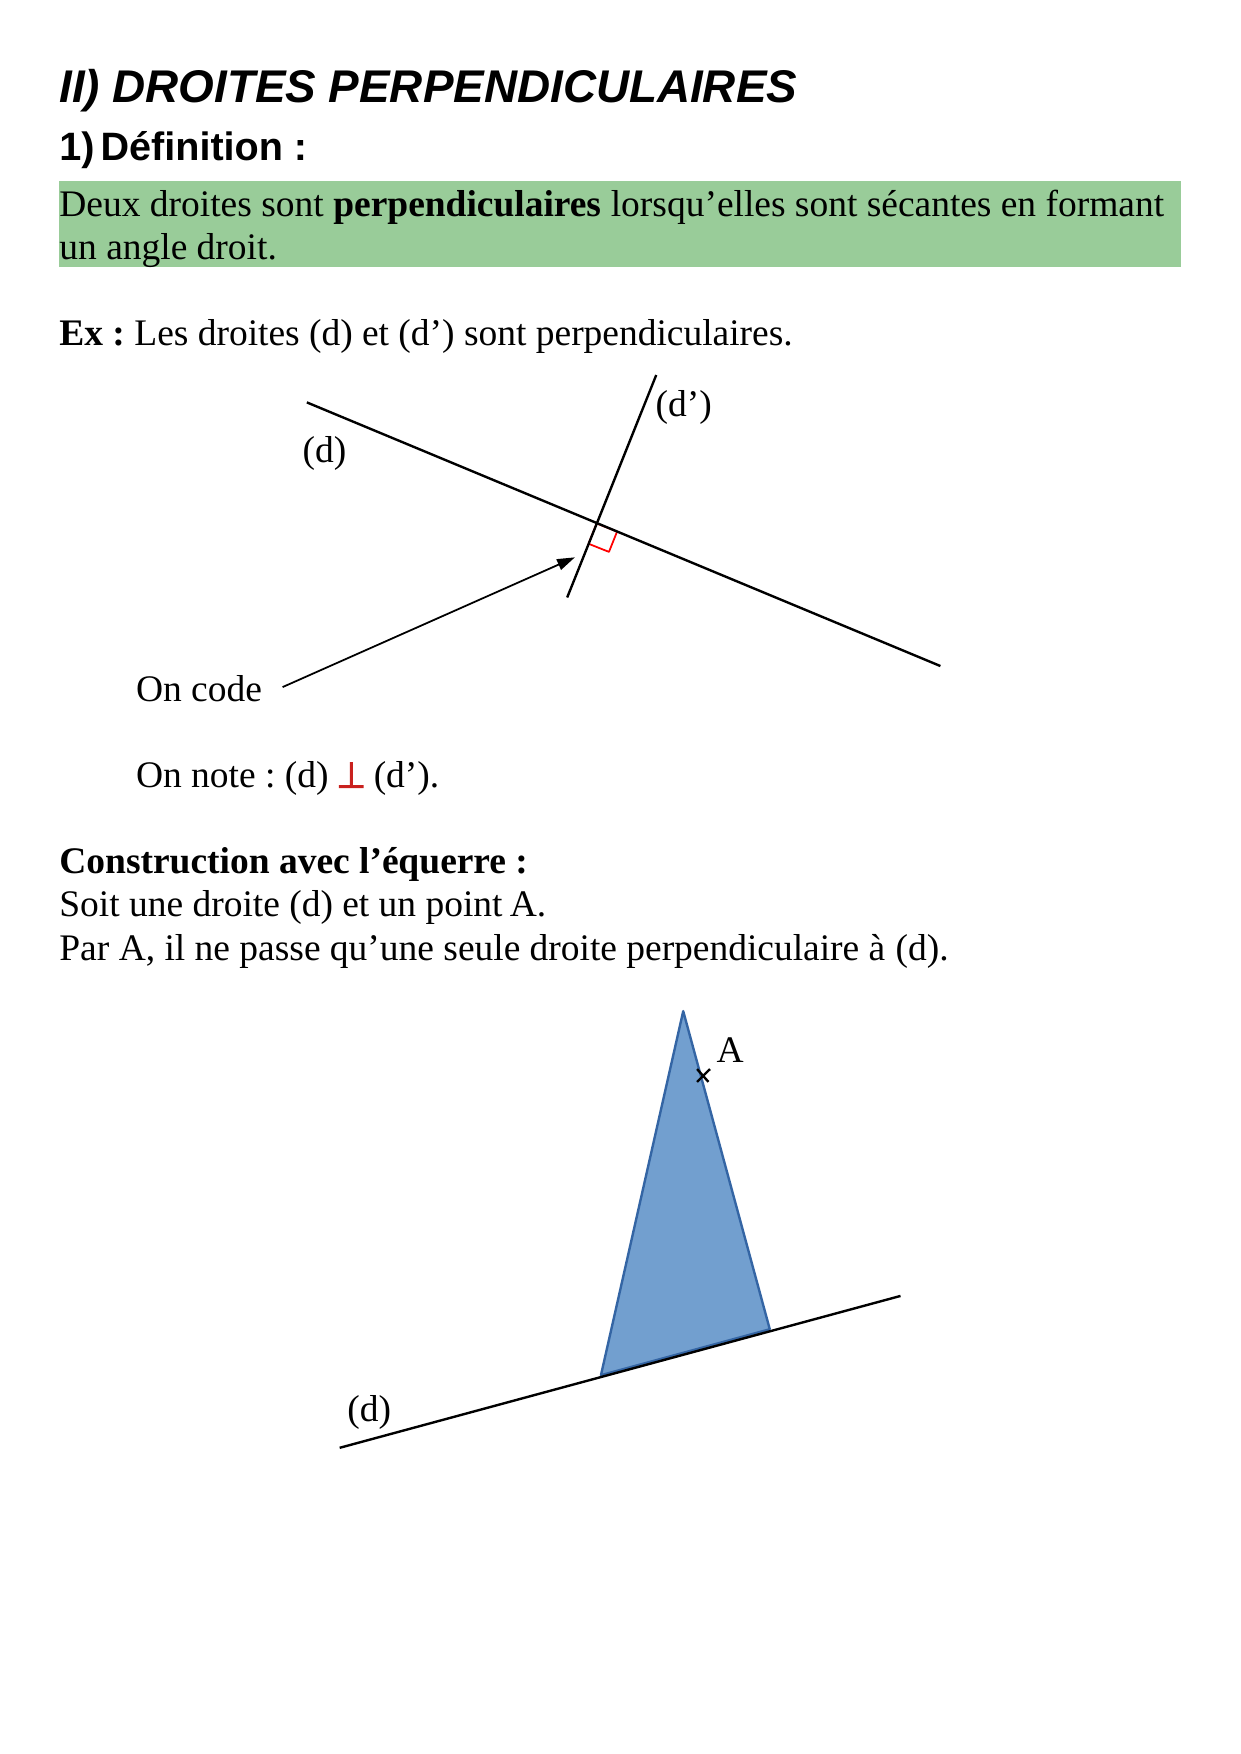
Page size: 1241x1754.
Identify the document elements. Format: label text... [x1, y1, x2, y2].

text Construction avec l’équerre : [59, 839, 1181, 882]
text Ex : Les droites (d) et (d’) sont perpendiculaires. [59, 310, 1181, 353]
list Définition : [59, 123, 1181, 169]
text On note : (d)  (d’). [136, 752, 1181, 796]
text Soit une droite (d) et un point A. [59, 882, 1181, 925]
text Par A, il ne passe qu’une seule droite perpendiculaire à (d). [59, 925, 1181, 968]
list Droites perpendiculaires [59, 59, 1181, 112]
text Deux droites sont perpendiculaires lorsqu’elles sont sécantes en formant un angle droit. [59, 181, 1181, 267]
text On code [136, 666, 1181, 709]
